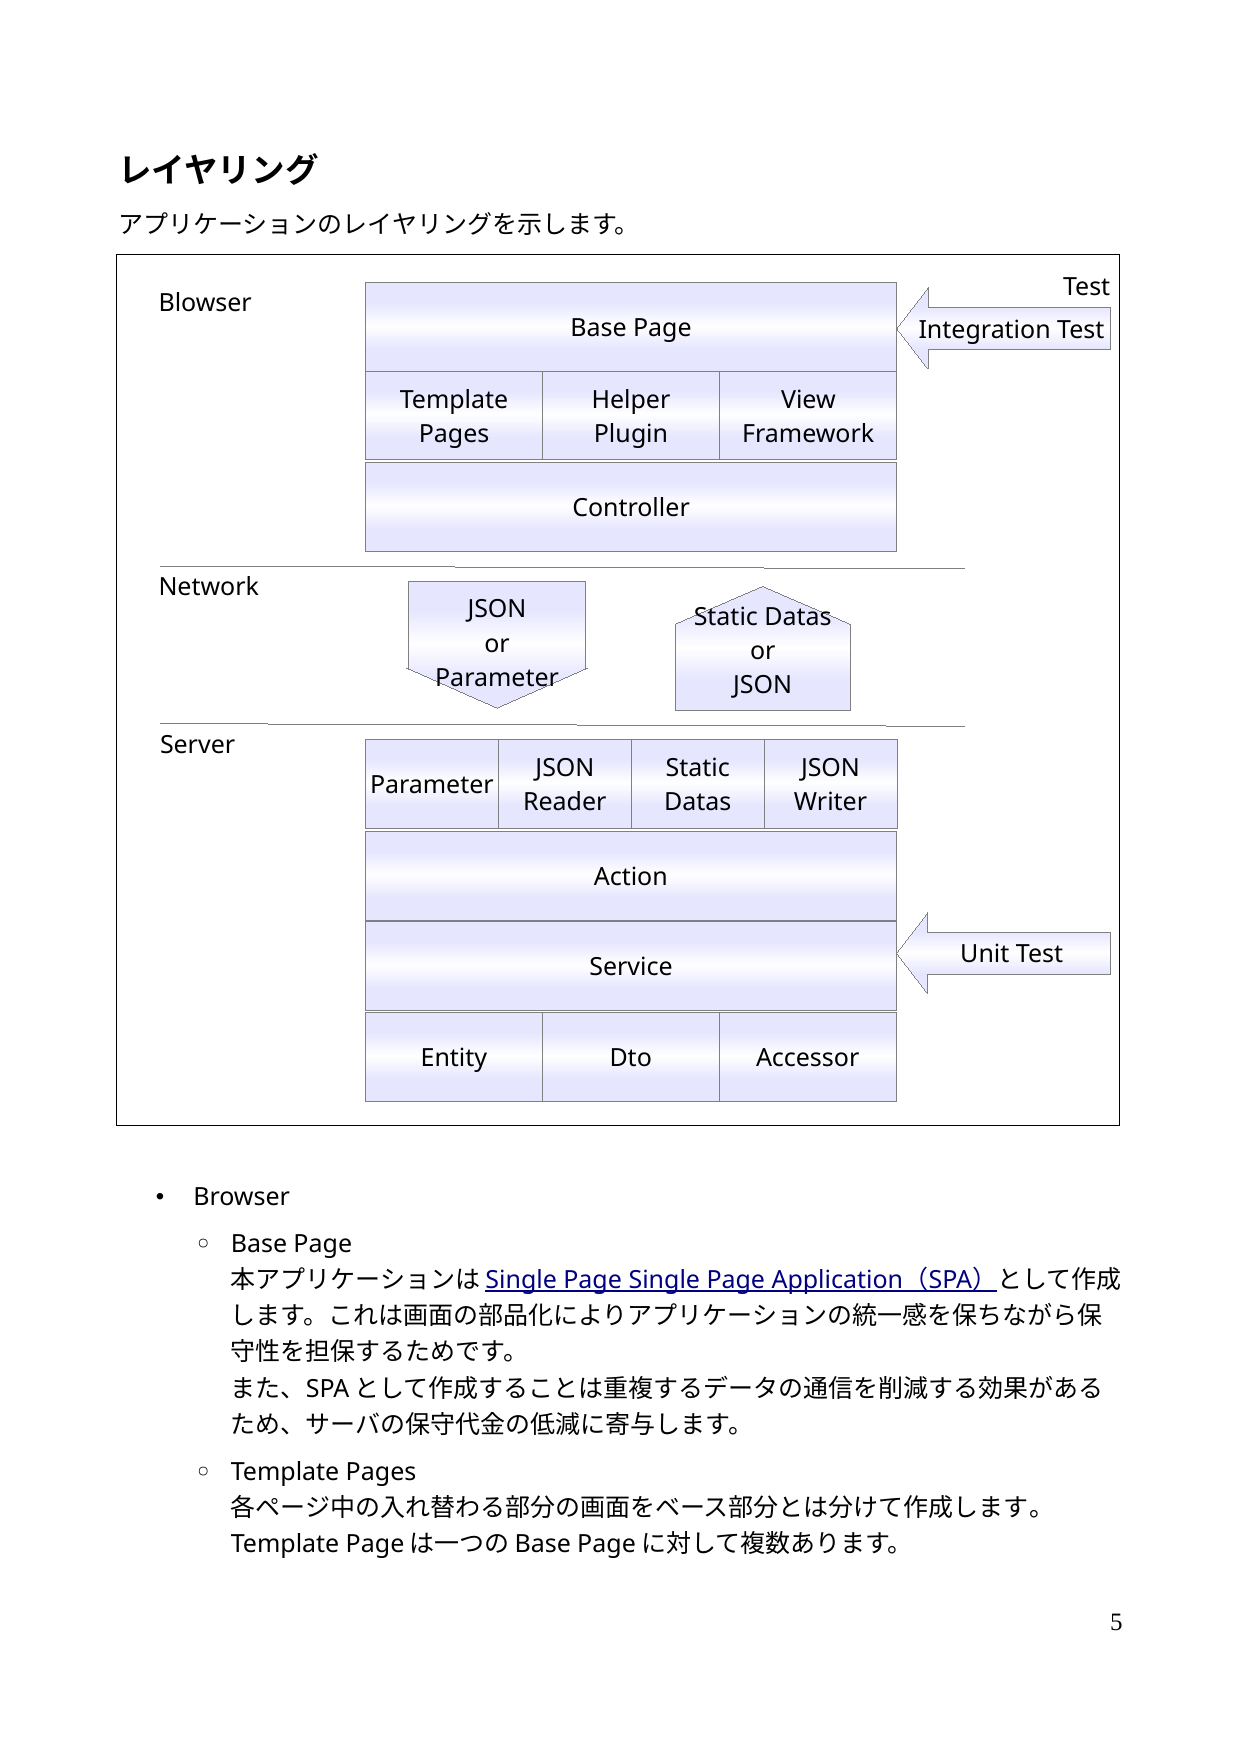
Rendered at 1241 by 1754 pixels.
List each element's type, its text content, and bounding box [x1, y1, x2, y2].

list Browser [156, 1179, 1122, 1213]
list Base Page 本アプリケーションはSingle Page Single Page Application（SPA）として作成します。これは画面の部品化によりアプリケーションの統一感を保ちながら保守性を担保するためです。 また、SPAとして作成することは重複するデータの通信を削減する効果があるため、サーバの保守代金の低減に寄与します。 [193, 1225, 1122, 1441]
subtitle レイヤリング [118, 143, 1122, 192]
list Template Pages 各ページ中の入れ替わる部分の画面をベース部分とは分けて作成します。Template Pageは一つのBase Pageに対して複数あります。 [193, 1453, 1122, 1560]
text アプリケーションのレイヤリングを示します。 [118, 204, 1122, 240]
